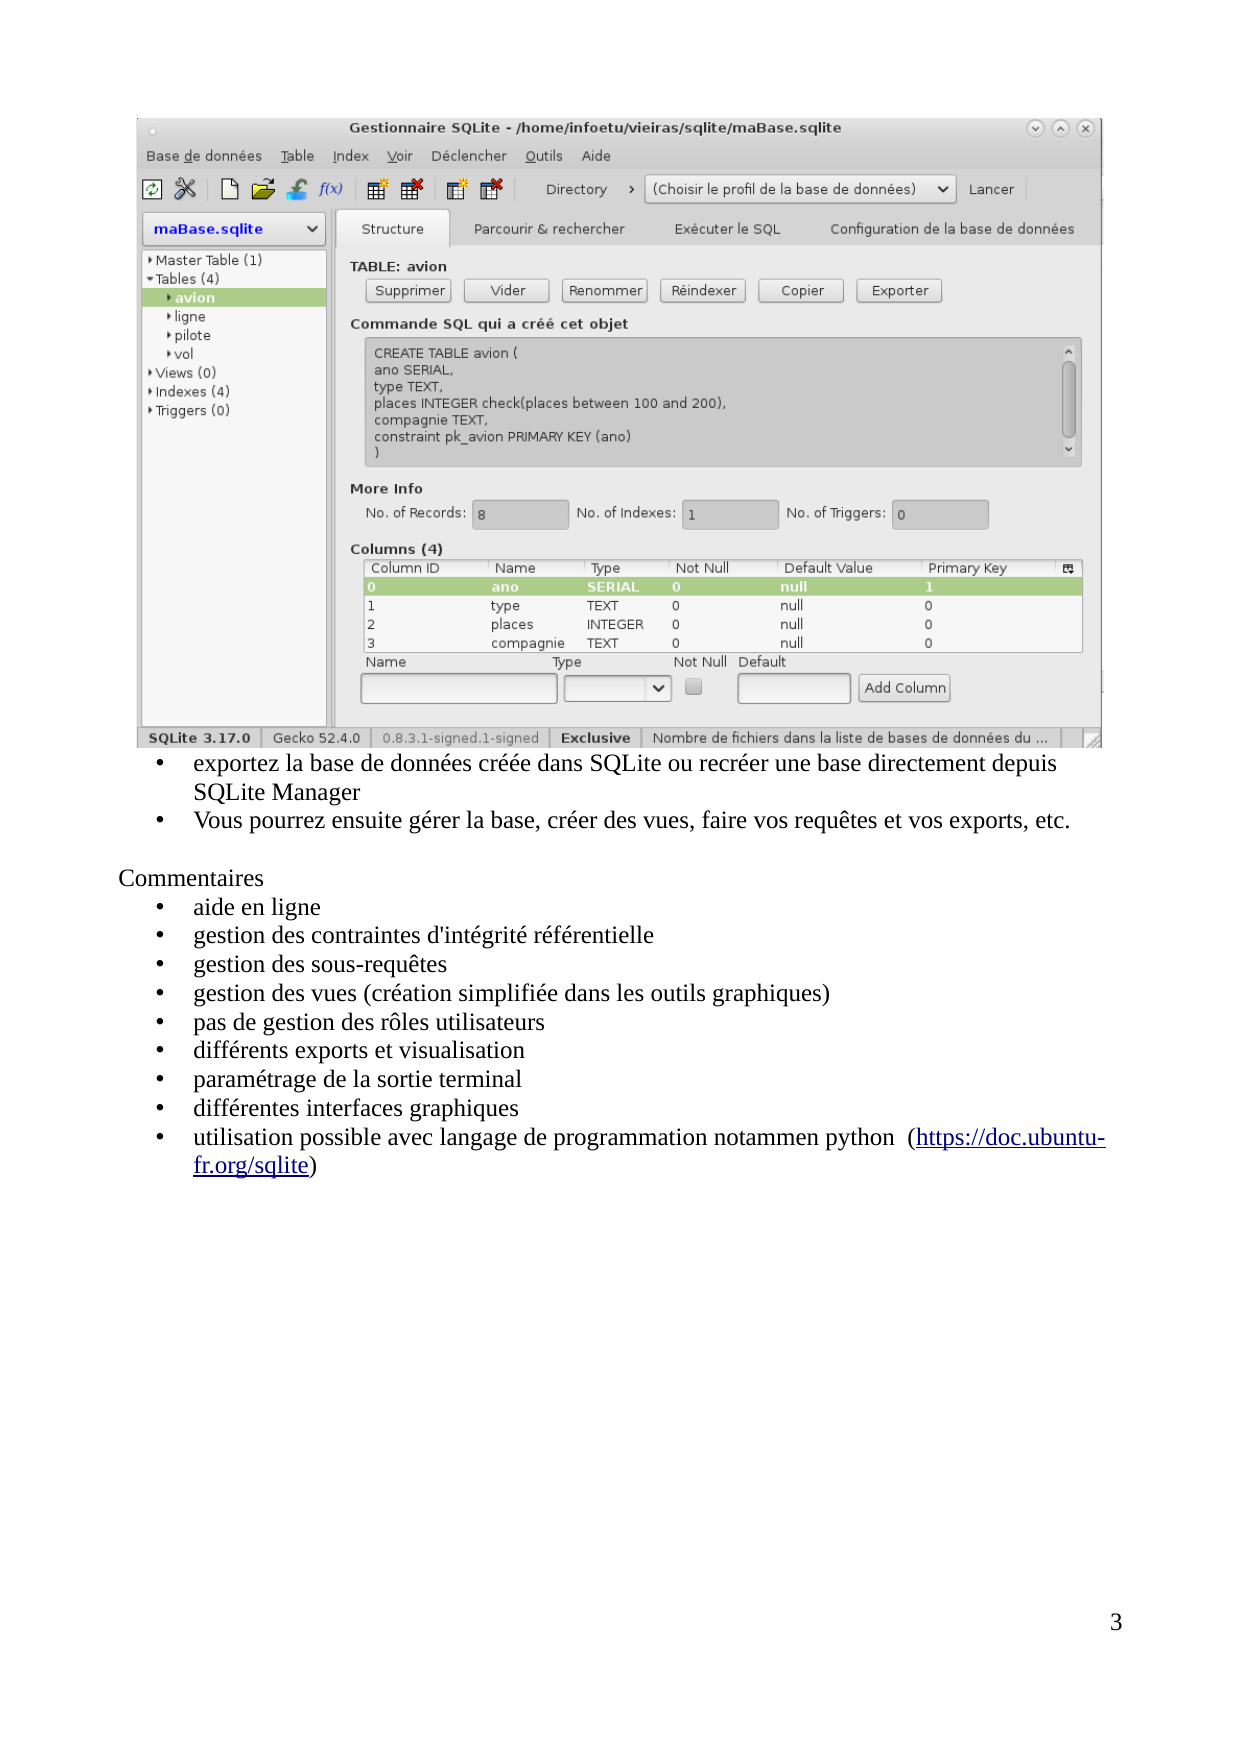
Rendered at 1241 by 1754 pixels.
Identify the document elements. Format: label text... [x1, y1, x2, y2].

list gestion des contraintes d'intégrité référentielle [156, 920, 1122, 949]
picture [136, 118, 1104, 748]
list aide en ligne [156, 892, 1122, 920]
list gestion des sous-requêtes [156, 949, 1122, 978]
list gestion des vues (création simplifiée dans les outils graphiques) [156, 978, 1122, 1007]
list Vous pourrez ensuite gérer la base, créer des vues, faire vos requêtes et vos exports, etc. [156, 805, 1122, 834]
list utilisation possible avec langage de programmation notammen python (https://doc.ubuntu-fr.org/sqlite) [156, 1122, 1122, 1179]
list paramétrage de la sortie terminal [156, 1064, 1122, 1093]
list différents exports et visualisation [156, 1035, 1122, 1064]
list pas de gestion des rôles utilisateurs [156, 1007, 1122, 1035]
text Commentaires [118, 863, 1122, 892]
list exportez la base de données créée dans SQLite ou recréer une base directement depuis SQLite Manager [156, 118, 1122, 805]
list différentes interfaces graphiques [156, 1093, 1122, 1122]
